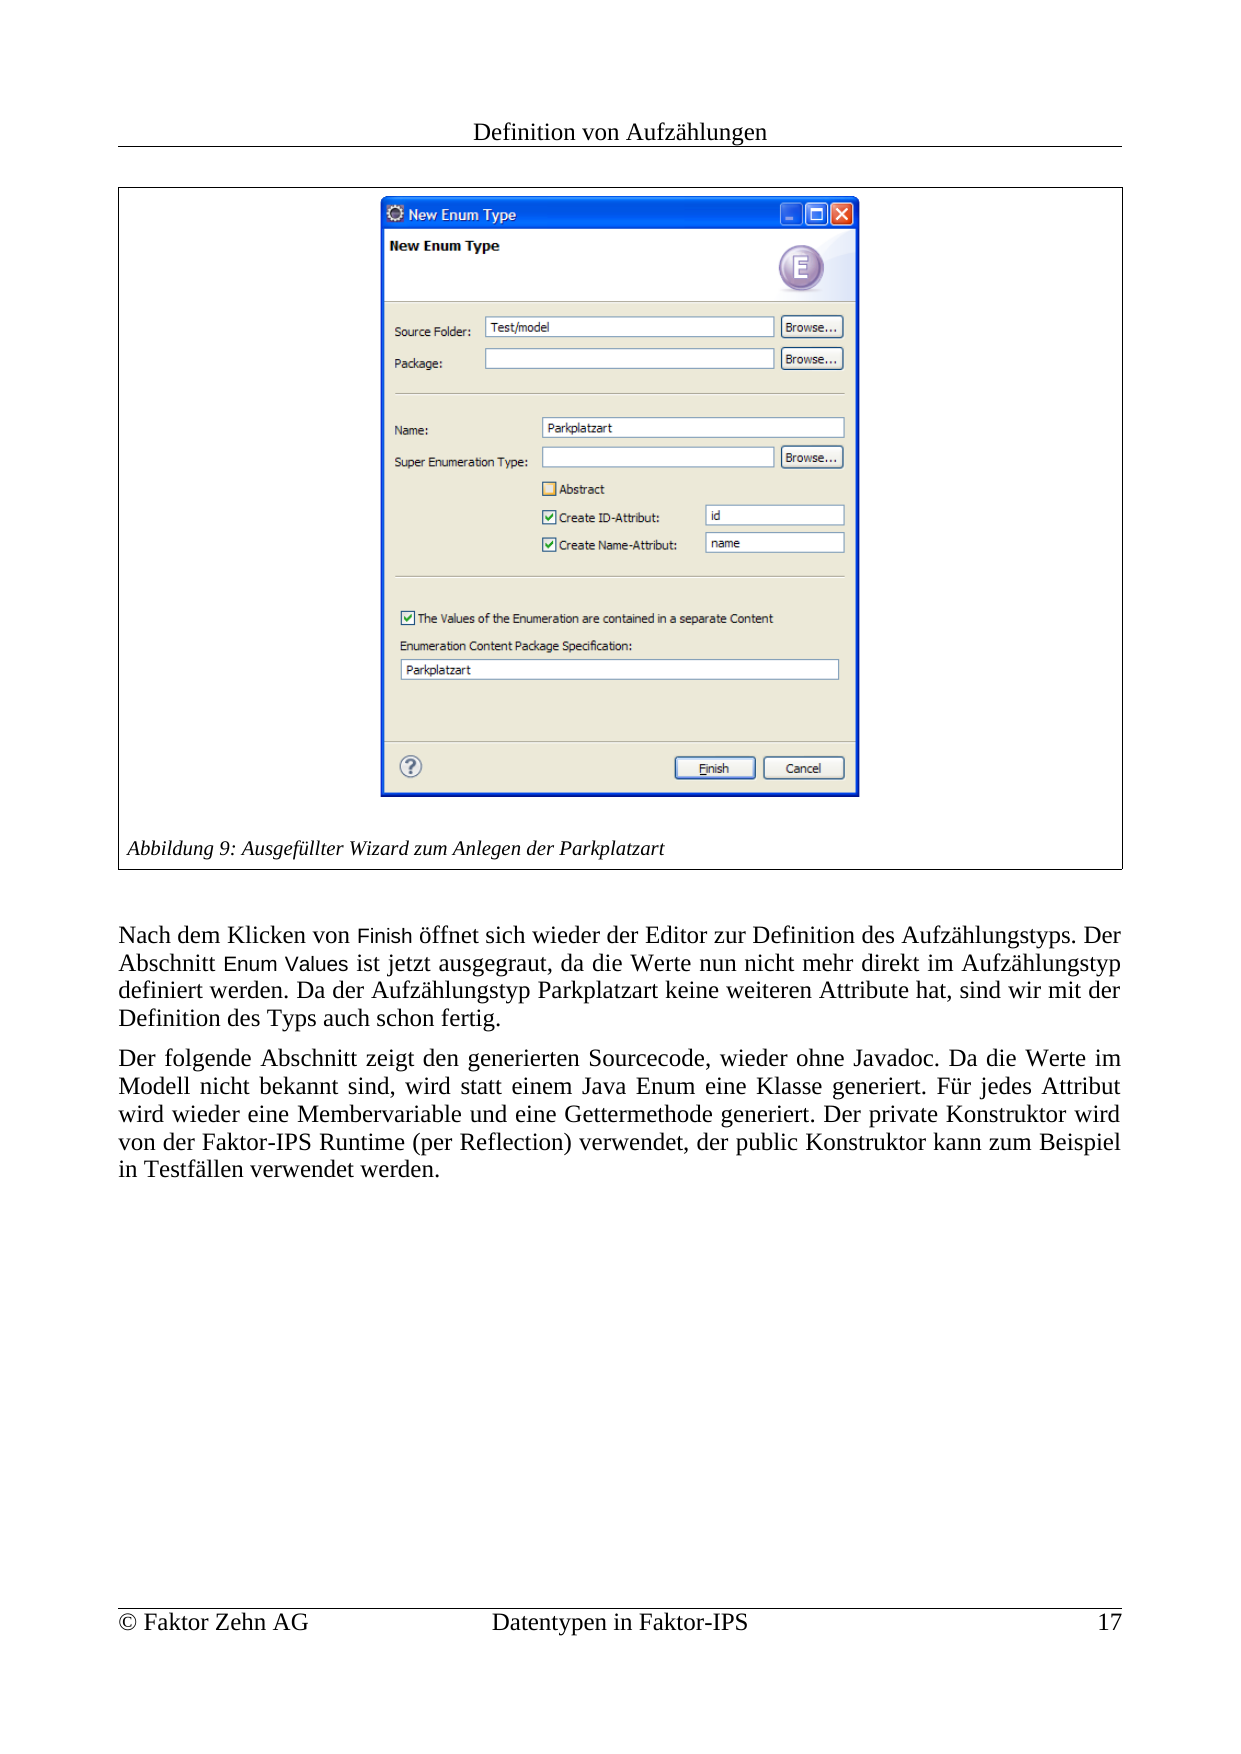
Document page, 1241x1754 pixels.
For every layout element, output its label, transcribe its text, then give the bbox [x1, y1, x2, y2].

picture [380, 196, 860, 797]
text Der folgende Abschnitt zeigt den generierten Sourcecode, wieder ohne Javadoc. Da die Werte im Modell nicht bekannt sind, wird statt einem Java Enum eine Klasse generiert. Für jedes Attribut wird wieder eine Membervariable und eine Gettermethode generiert. Der private Konstruktor wird von der Faktor‑IPS Runtime (per Reflection) verwendet, der public Konstruktor kann zum Beispiel in Testfällen verwendet werden. [118, 1044, 1122, 1183]
text Nach dem Klicken von Finish öffnet sich wieder der Editor zur Definition des Aufzählungstyps. Der Abschnitt Enum Values ist jetzt ausgegraut, da die Werte nun nicht mehr direkt im Aufzählungstyp definiert werden. Da der Aufzählungstyp Parkplatzart keine weiteren Attribute hat, sind wir mit der Definition des Typs auch schon fertig. [118, 921, 1122, 1032]
text Abbildung 9: Ausgefüllter Wizard zum Anlegen der Parkplatzart [127, 837, 1113, 860]
